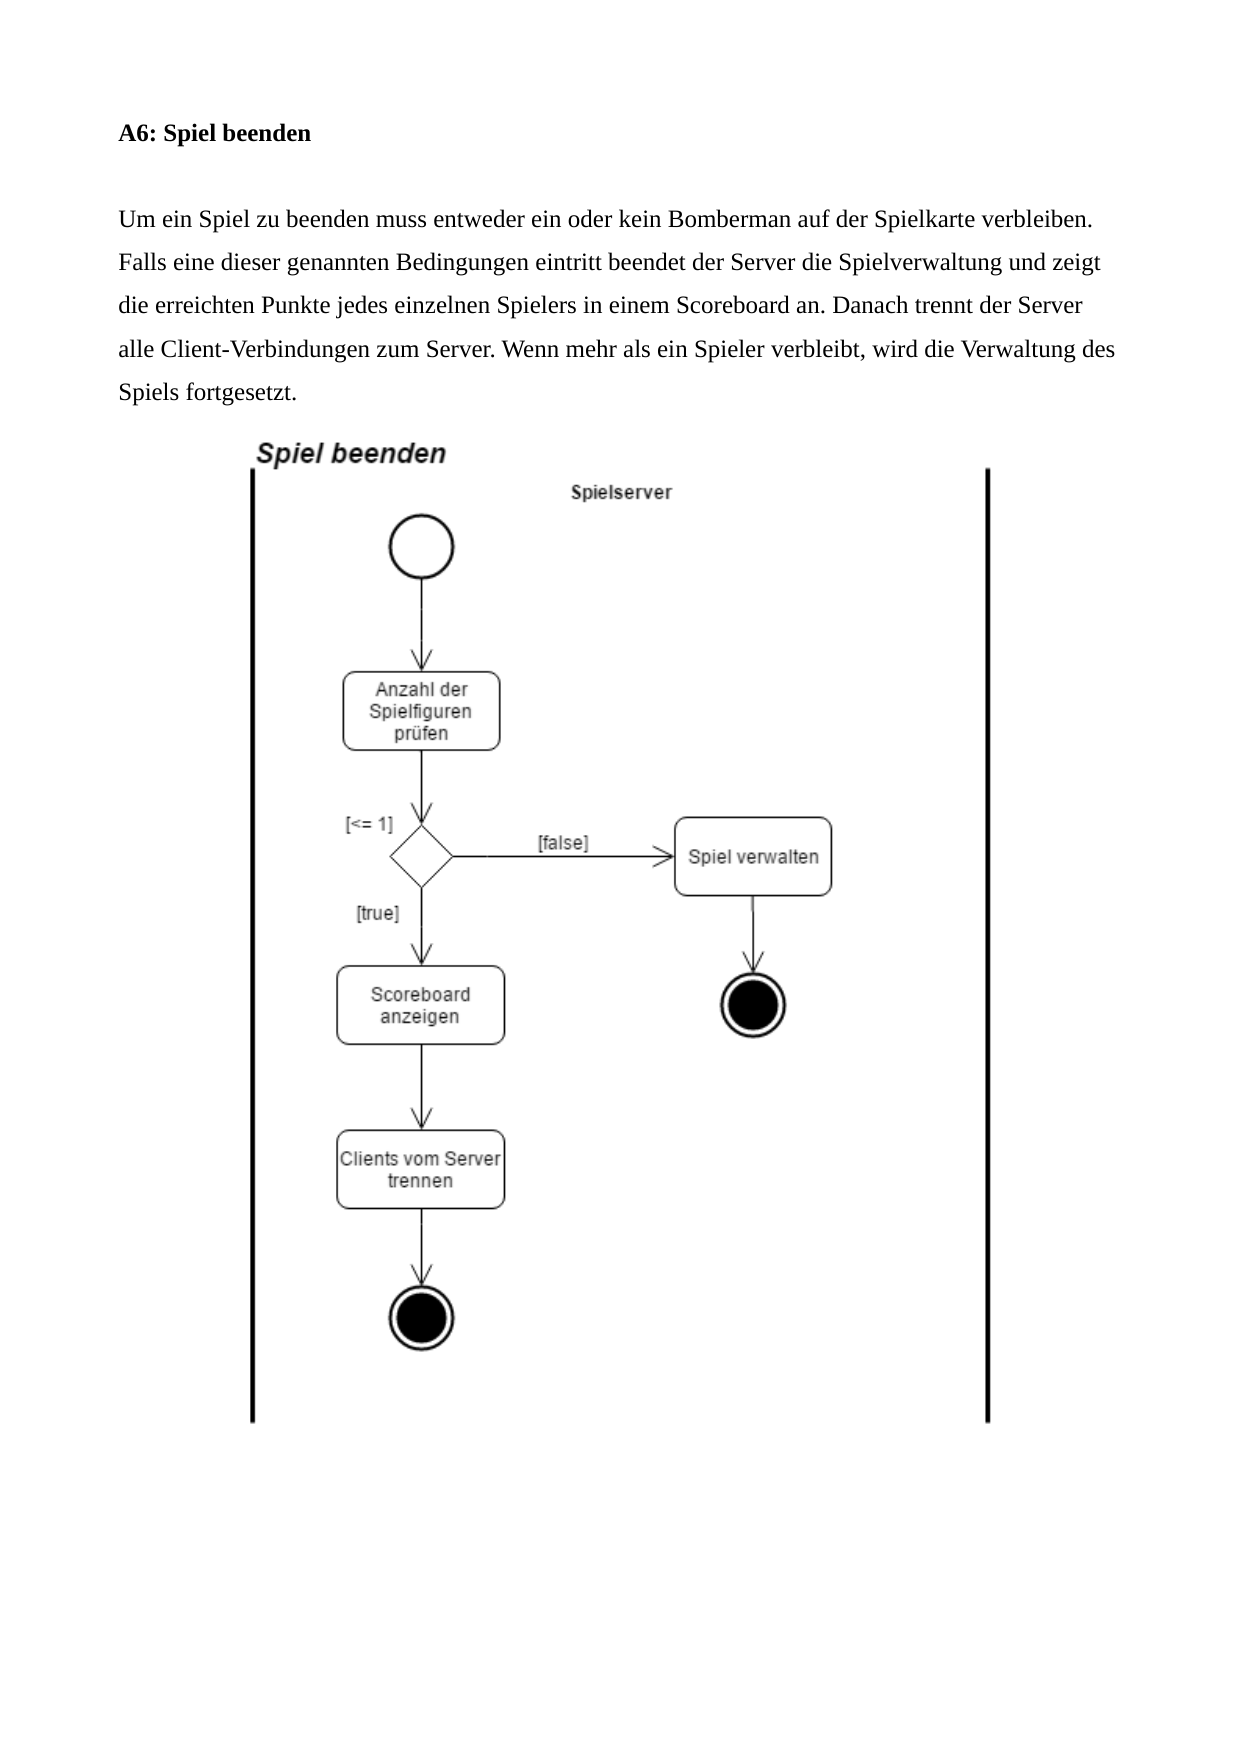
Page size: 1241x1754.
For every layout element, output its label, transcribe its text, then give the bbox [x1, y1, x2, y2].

text Um ein Spiel zu beenden muss entweder ein oder kein Bomberman auf der Spielkarte verbleiben. Falls eine dieser genannten Bedingungen eintritt beendet der Server die Spielverwaltung und zeigt die erreichten Punkte jedes einzelnen Spielers in einem Scoreboard an. Danach trennt der Server alle Client-Verbindungen zum Server. Wenn mehr als ein Spieler verbleibt, wird die Verwaltung des Spiels fortgesetzt. [118, 204, 1122, 406]
text A6: Spiel beenden [118, 118, 1122, 147]
